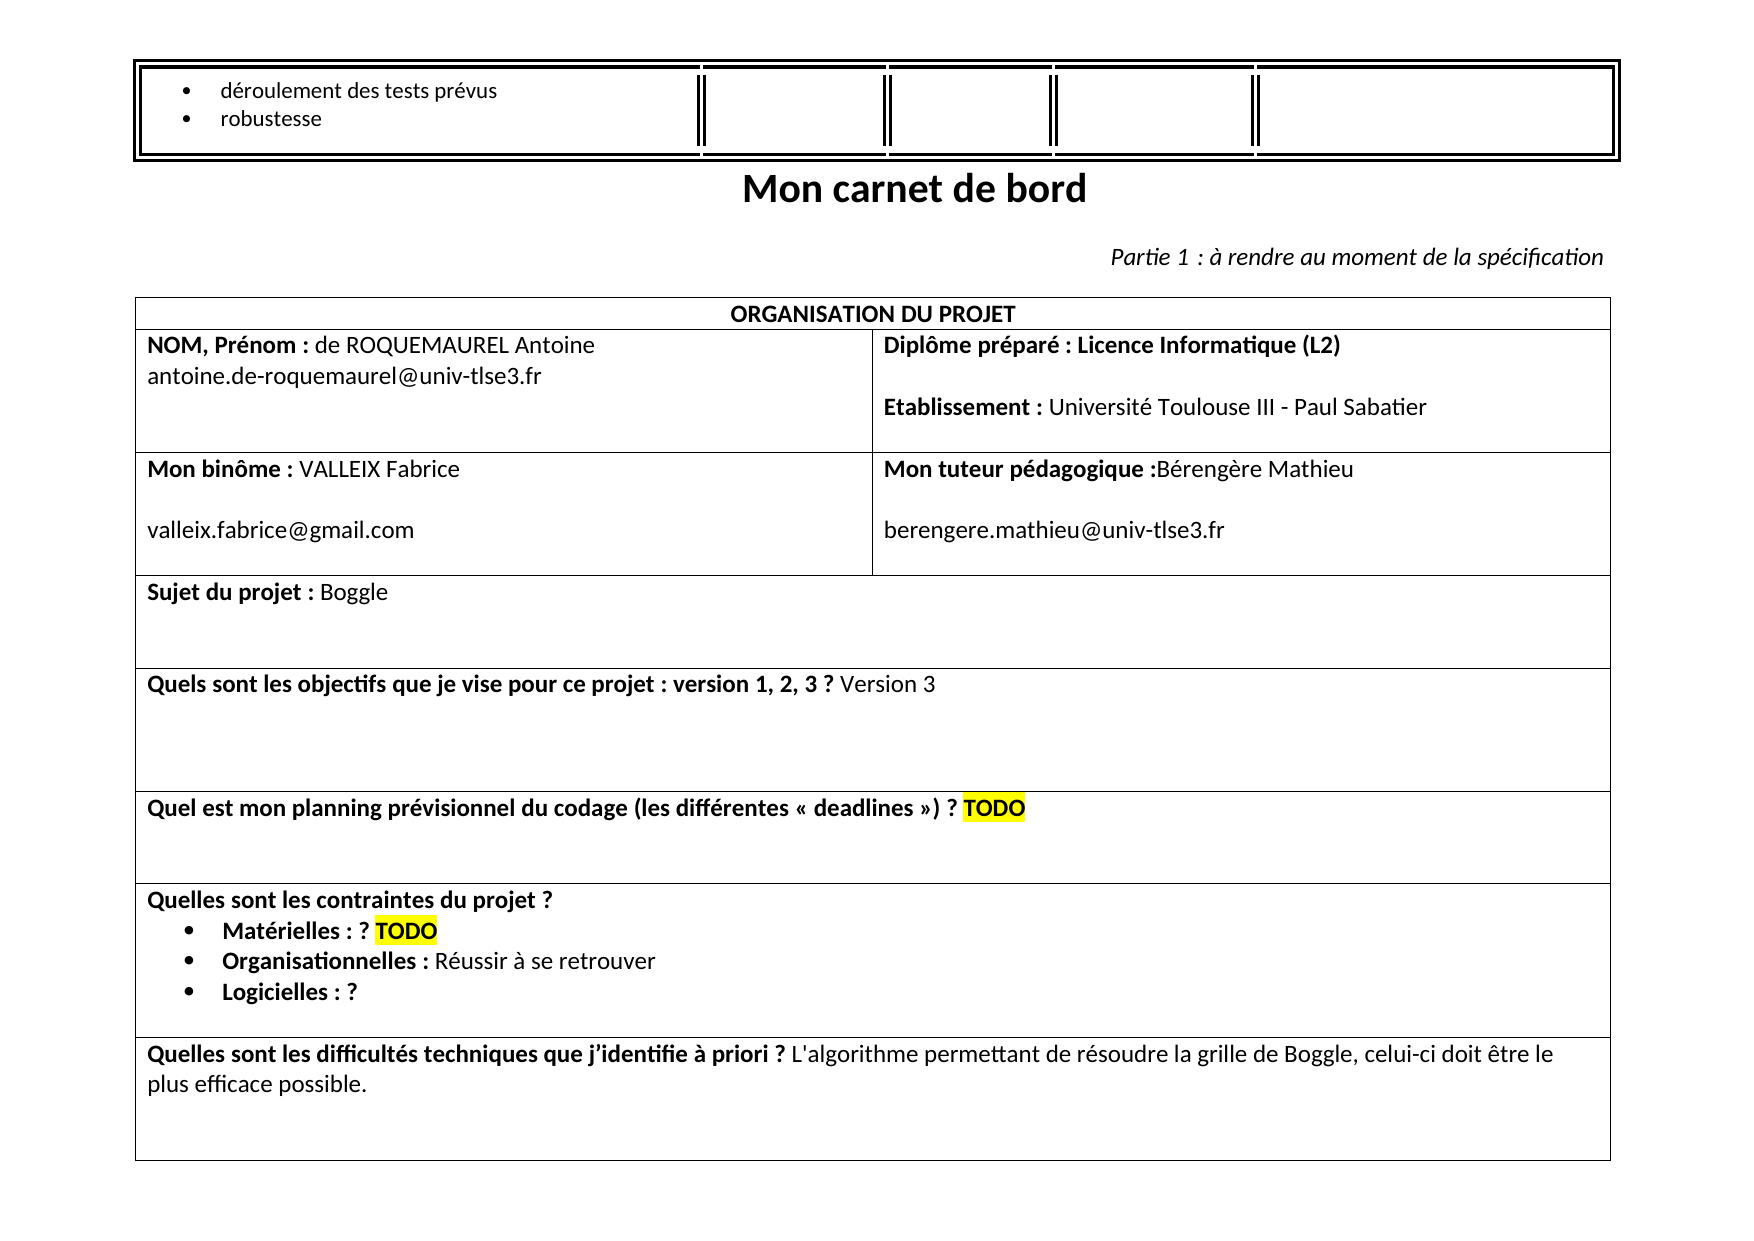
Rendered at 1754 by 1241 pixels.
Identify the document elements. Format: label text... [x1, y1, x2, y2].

table_cell [887, 62, 1054, 153]
table_cell Sujet du projet : Boggle [136, 576, 1610, 667]
table_cell Mon tuteur pédagogique :Bérengère Mathieu berengere.mathieu@univ-tlse3.fr [873, 453, 1610, 575]
table_cell Mon binôme : VALLEIX Fabrice valleix.fabrice@gmail.com [136, 453, 872, 575]
table_cell Quelles sont les difficultés techniques que j’identifie à priori ? L'algorithme permettant de résoudre la grille de Boggle, celui-ci doit être le plus efficace possible. [136, 1038, 1610, 1160]
table_header ORGANISATION DU PROJET [136, 298, 1610, 329]
table_cell [702, 62, 887, 153]
table_cell Quel est mon planning prévisionnel du codage (les différentes « deadlines ») ? TODO [136, 792, 1610, 883]
table_cell Quels sont les objectifs que je vise pour ce projet : version 1, 2, 3 ? Version 3 [136, 669, 1610, 791]
list Mon carnet de bord [223, 162, 1606, 213]
table_cell NOM, Prénom : de ROQUEMAUREL Antoine antoine.de-roquemaurel@univ-tlse3.fr [136, 330, 872, 452]
list Partie 1 : à rendre au moment de la spécification [223, 241, 1606, 272]
table_cell Diplôme préparé : Licence Informatique (L2) Etablissement : Université Toulouse III - Paul Sabatier [873, 330, 1610, 452]
table_cell [1255, 62, 1616, 153]
table_cell Quelles sont les contraintes du projet ? Matérielles : ? TODO Organisationnelles : Réussir à se retrouver Logicielles : ? [136, 884, 1610, 1037]
table_cell Qualité de l’exécution : conformité au sujet déroulement des tests prévus robustesse [138, 62, 702, 153]
table_cell [1054, 62, 1255, 153]
